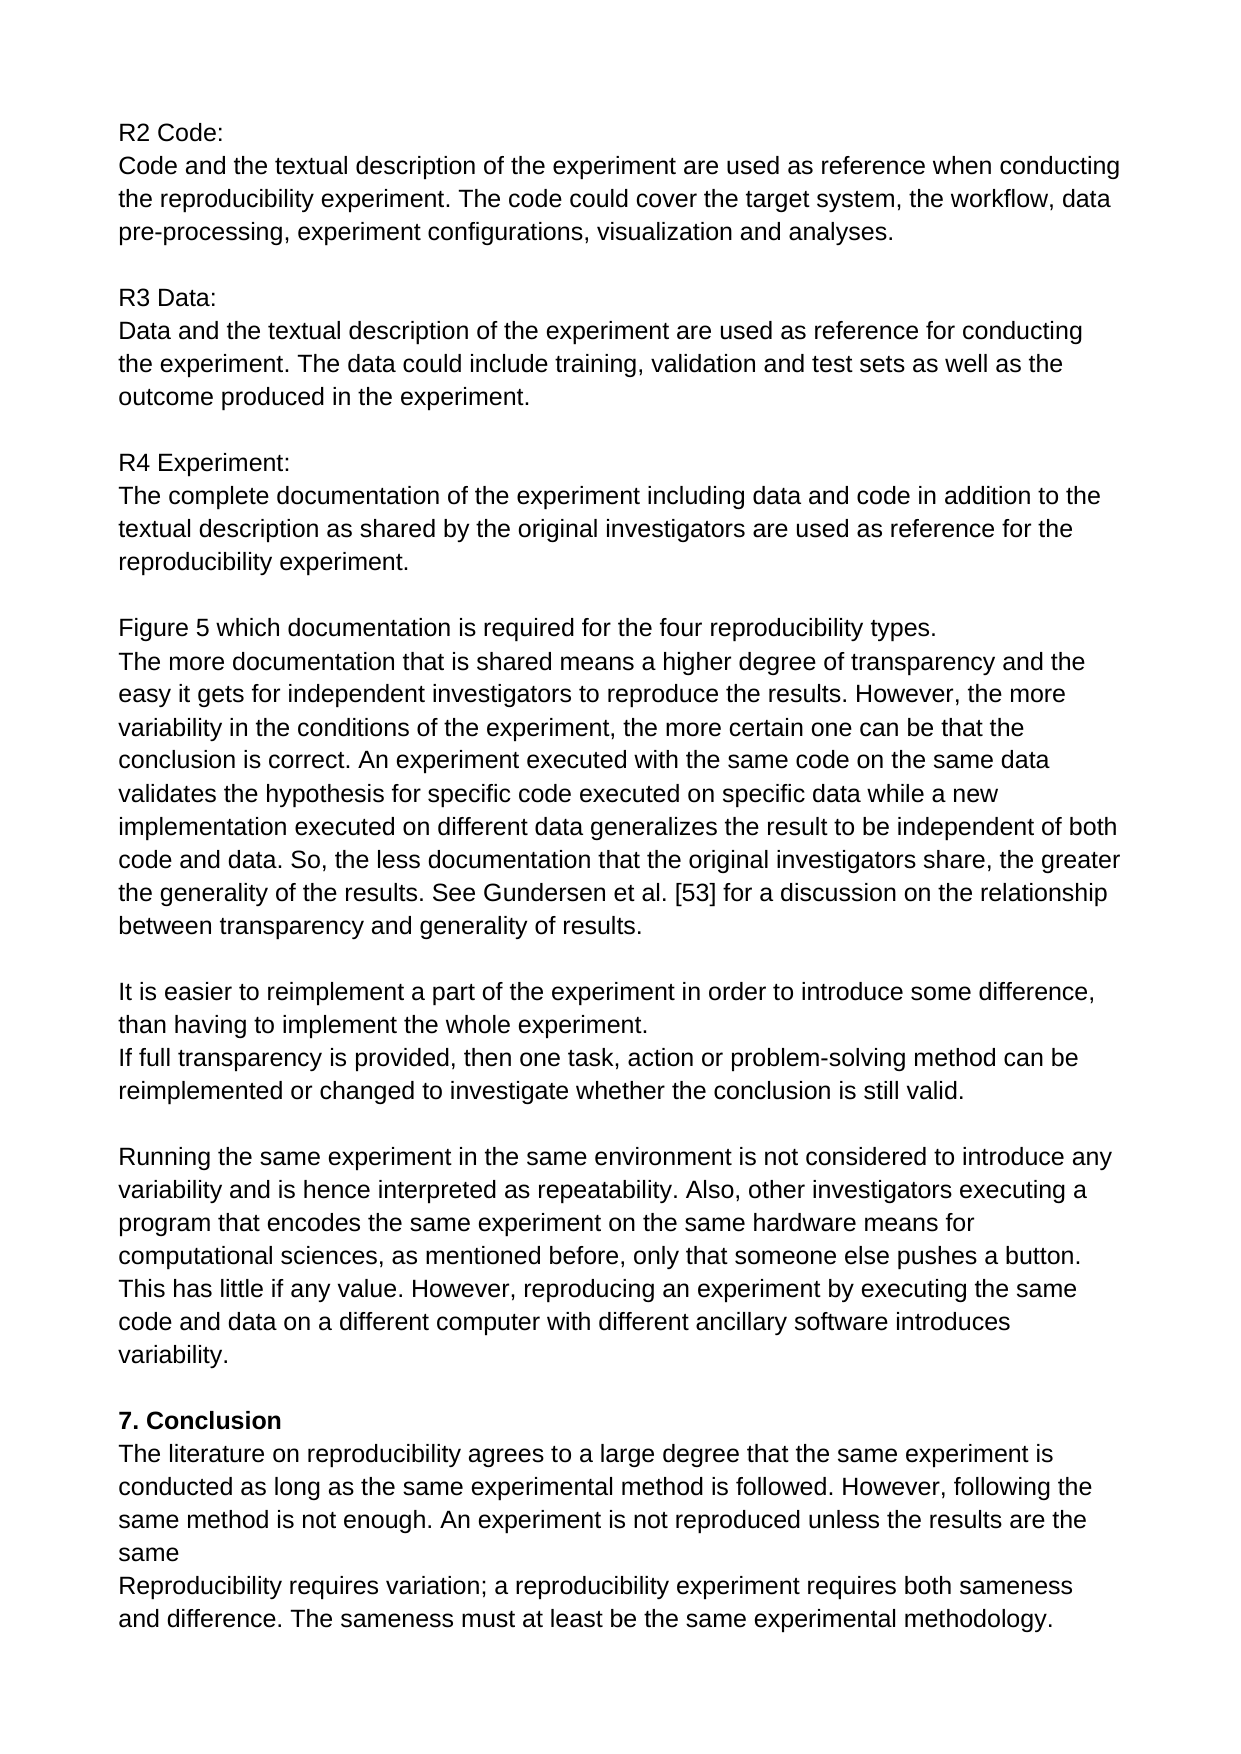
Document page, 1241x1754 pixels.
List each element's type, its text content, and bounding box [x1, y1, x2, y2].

text Running the same experiment in the same environment is not considered to introduce any variability and is hence interpreted as repeatability. Also, other investigators executing a program that encodes the same experiment on the same hardware means for computational sciences, as mentioned before, only that someone else pushes a button. This has little if any value. However, reproducing an experiment by executing the same code and data on a different computer with different ancillary software introduces variability. [118, 1142, 1122, 1369]
text Data and the textual description of the experiment are used as reference for conducting the experiment. The data could include training, validation and test sets as well as the outcome produced in the experiment. [118, 316, 1122, 411]
text If full transparency is provided, then one task, action or problem-solving method can be reimplemented or changed to investigate whether the conclusion is still valid. [118, 1043, 1122, 1104]
text The literature on reproducibility agrees to a large degree that the same experiment is conducted as long as the same experimental method is followed. However, following the same method is not enough. An experiment is not reproduced unless the results are the same Reproducibility requires variation; a reproducibility experiment requires both sameness and difference. The sameness must at least be the same experimental methodology. [118, 1439, 1122, 1633]
text Figure 5 which documentation is required for the four reproducibility types. [118, 613, 1122, 642]
text It is easier to reimplement a part of the experiment in order to introduce some difference, than having to implement the whole experiment. [118, 977, 1122, 1038]
text 7. Conclusion [118, 1406, 1122, 1435]
text The more documentation that is shared means a higher degree of transparency and the easy it gets for independent investigators to reproduce the results. However, the more variability in the conditions of the experiment, the more certain one can be that the conclusion is correct. An experiment executed with the same code on the same data validates the hypothesis for specific code executed on specific data while a new implementation executed on different data generalizes the result to be independent of both code and data. So, the less documentation that the original investigators share, the greater the generality of the results. See Gundersen et al. [53] for a discussion on the relationship between transparency and generality of results. [118, 646, 1122, 939]
text The complete documentation of the experiment including data and code in addition to the textual description as shared by the original investigators are used as reference for the reproducibility experiment. [118, 481, 1122, 576]
text Code and the textual description of the experiment are used as reference when conducting the reproducibility experiment. The code could cover the target system, the workflow, data pre-processing, experiment configurations, visualization and analyses. [118, 151, 1122, 246]
text R2 Code: [118, 118, 1122, 147]
text R4 Experiment: [118, 448, 1122, 477]
text R3 Data: [118, 283, 1122, 312]
